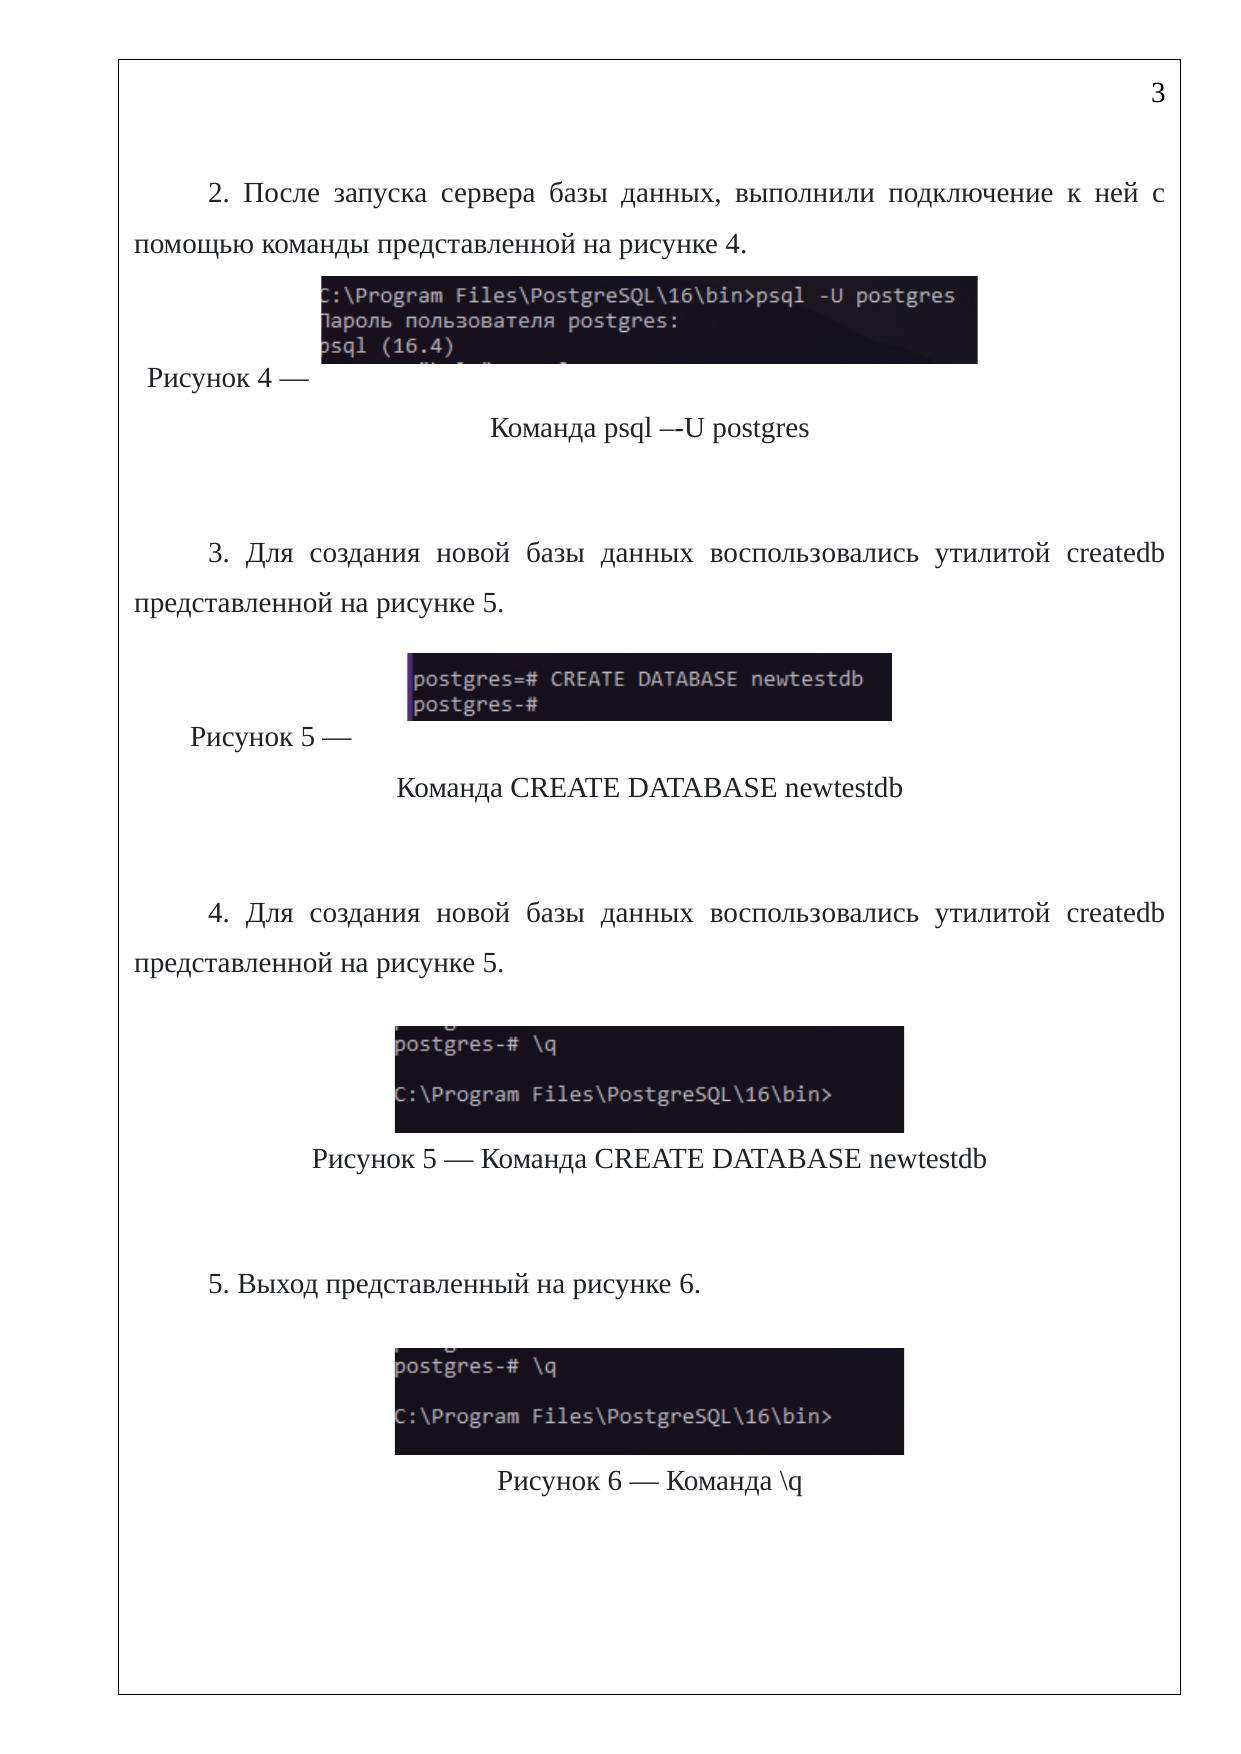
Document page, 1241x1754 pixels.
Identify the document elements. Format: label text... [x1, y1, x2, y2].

text Рисунок 4 — Команда psql –-U postgres [134, 360, 1165, 443]
text 3 [134, 75, 1165, 108]
text Рисунок 5 — Команда CREATE DATABASE newtestdb [134, 719, 1165, 803]
text 5. Выход представленный на рисунке 6. [134, 1267, 1165, 1300]
picture [394, 1348, 905, 1455]
text 4. Для создания новой базы данных воспользовались утилитой createdb представленной на рисунке 5. [134, 895, 1165, 979]
text 3. Для создания новой базы данных воспользовались утилитой createdb представленной на рисунке 5. [134, 535, 1165, 619]
text Рисунок 6 — Команда \q [134, 1463, 1165, 1497]
text Рисунок 5 — Команда CREATE DATABASE newtestdb [134, 1142, 1165, 1175]
picture [394, 1026, 905, 1133]
text 2. После запуска сервера базы данных, выполнили подключение к ней с помощью команды представленной на рисунке 4. [134, 176, 1165, 259]
picture [407, 653, 892, 721]
picture [321, 276, 978, 364]
